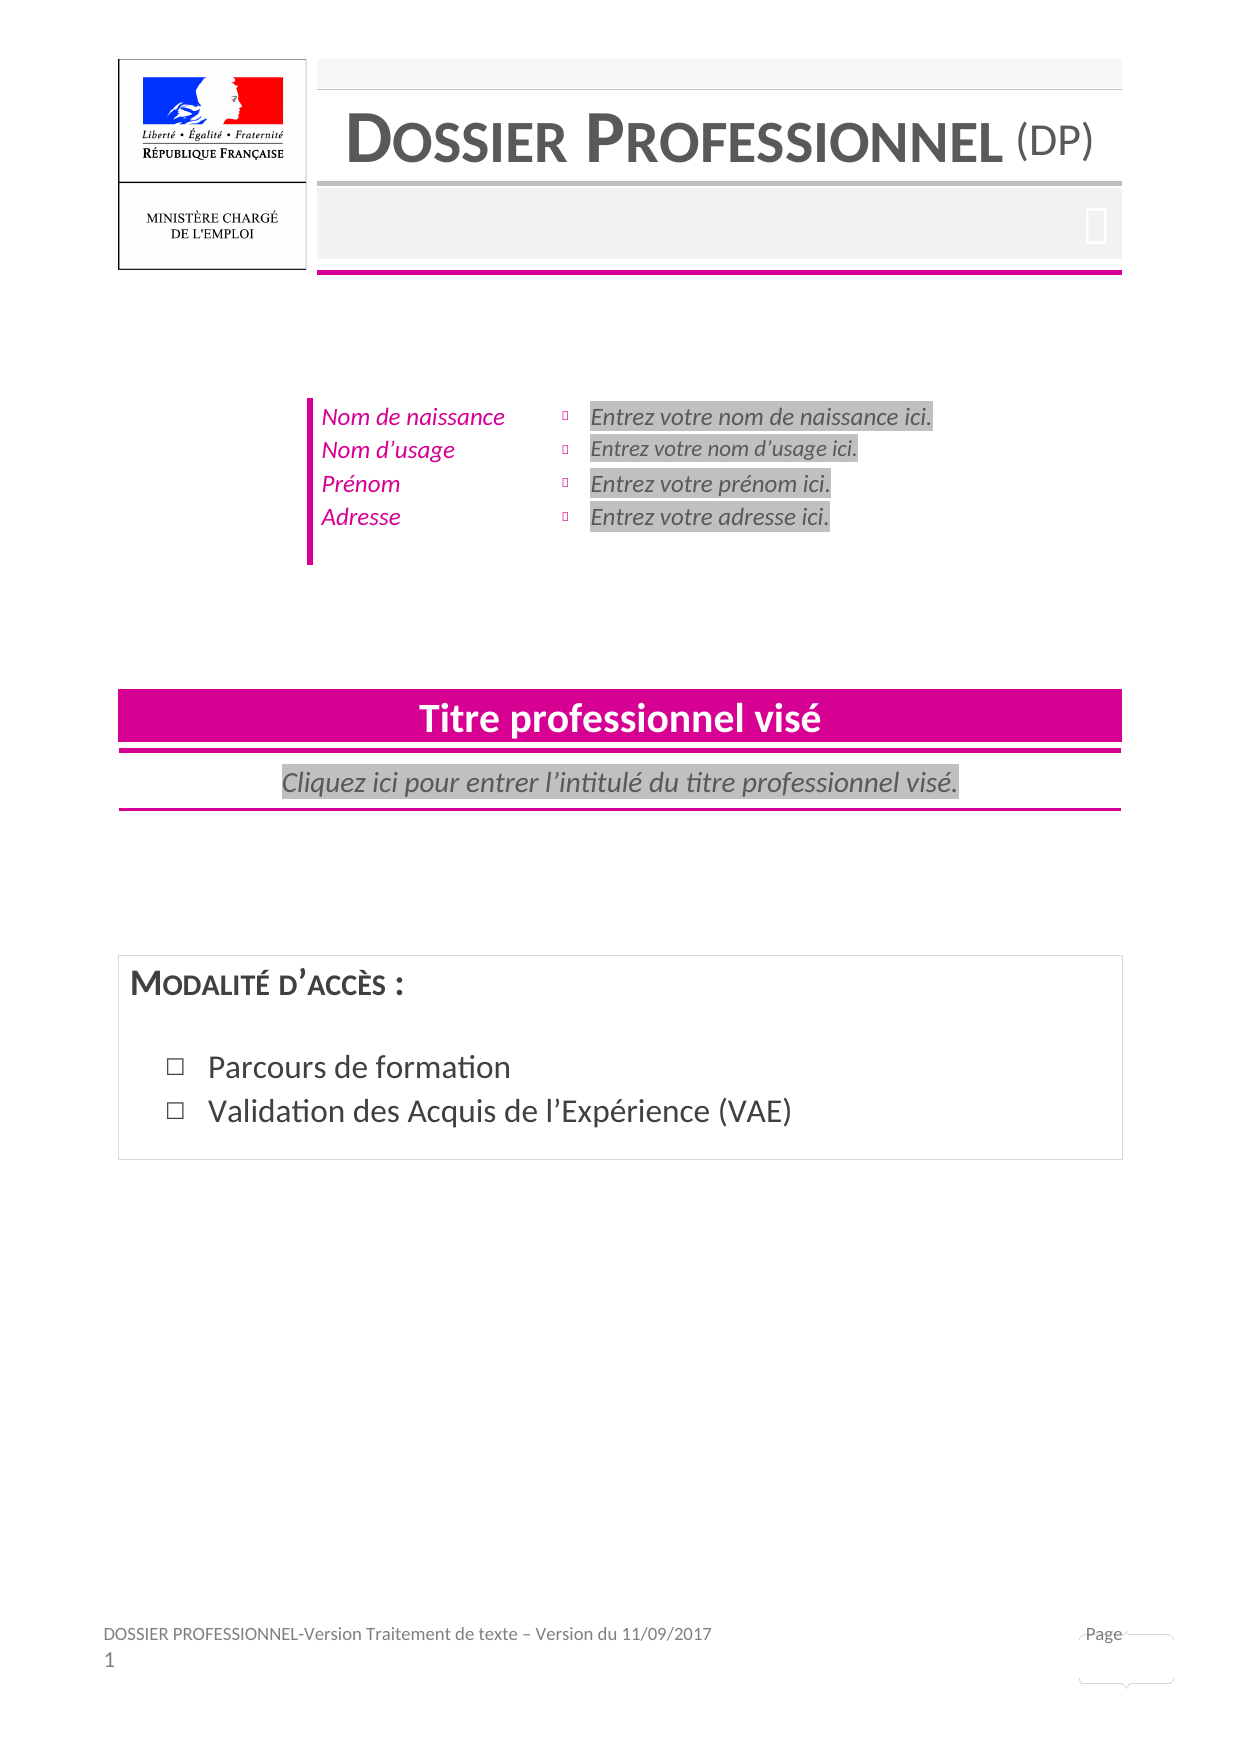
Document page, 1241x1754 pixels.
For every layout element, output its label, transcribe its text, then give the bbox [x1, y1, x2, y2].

table_cell  [555, 398, 579, 431]
table_cell Adresse [313, 498, 554, 532]
table_cell Entrez votre nom de naissance ici. [579, 398, 1122, 431]
table_cell Validation des Acquis de l’Expérience (VAE) [197, 1087, 1122, 1131]
table_cell  [555, 498, 579, 532]
table_cell [313, 532, 554, 565]
table_cell Entrez votre adresse ici. [579, 498, 1122, 565]
table_cell  [555, 431, 579, 465]
table_cell ☐ [119, 1043, 197, 1087]
table_cell [555, 532, 579, 565]
table_header [579, 365, 1122, 398]
table_cell  [555, 465, 579, 498]
table_cell Modalité d’accès : [119, 956, 1122, 1005]
picture [118, 59, 307, 270]
table_cell [118, 808, 1122, 955]
table_cell [119, 1005, 1122, 1043]
table_cell Parcours de formation [197, 1043, 1122, 1087]
table_cell Nom de naissance [313, 398, 554, 431]
table_header Titre professionnel visé [118, 689, 1122, 742]
table_header [310, 365, 554, 398]
table_header [555, 365, 579, 398]
table_cell Entrez votre nom d’usage ici. [579, 431, 1122, 465]
table_cell [118, 743, 1122, 748]
table_cell Cliquez ici pour entrer l’intitulé du titre professionnel visé. [118, 748, 1122, 807]
table_cell Entrez votre prénom ici. [579, 465, 1122, 498]
table_cell ☐ [119, 1087, 197, 1131]
table_cell [119, 1131, 1122, 1159]
table_cell Prénom [313, 465, 554, 498]
table_cell Nom d’usage [313, 431, 554, 465]
